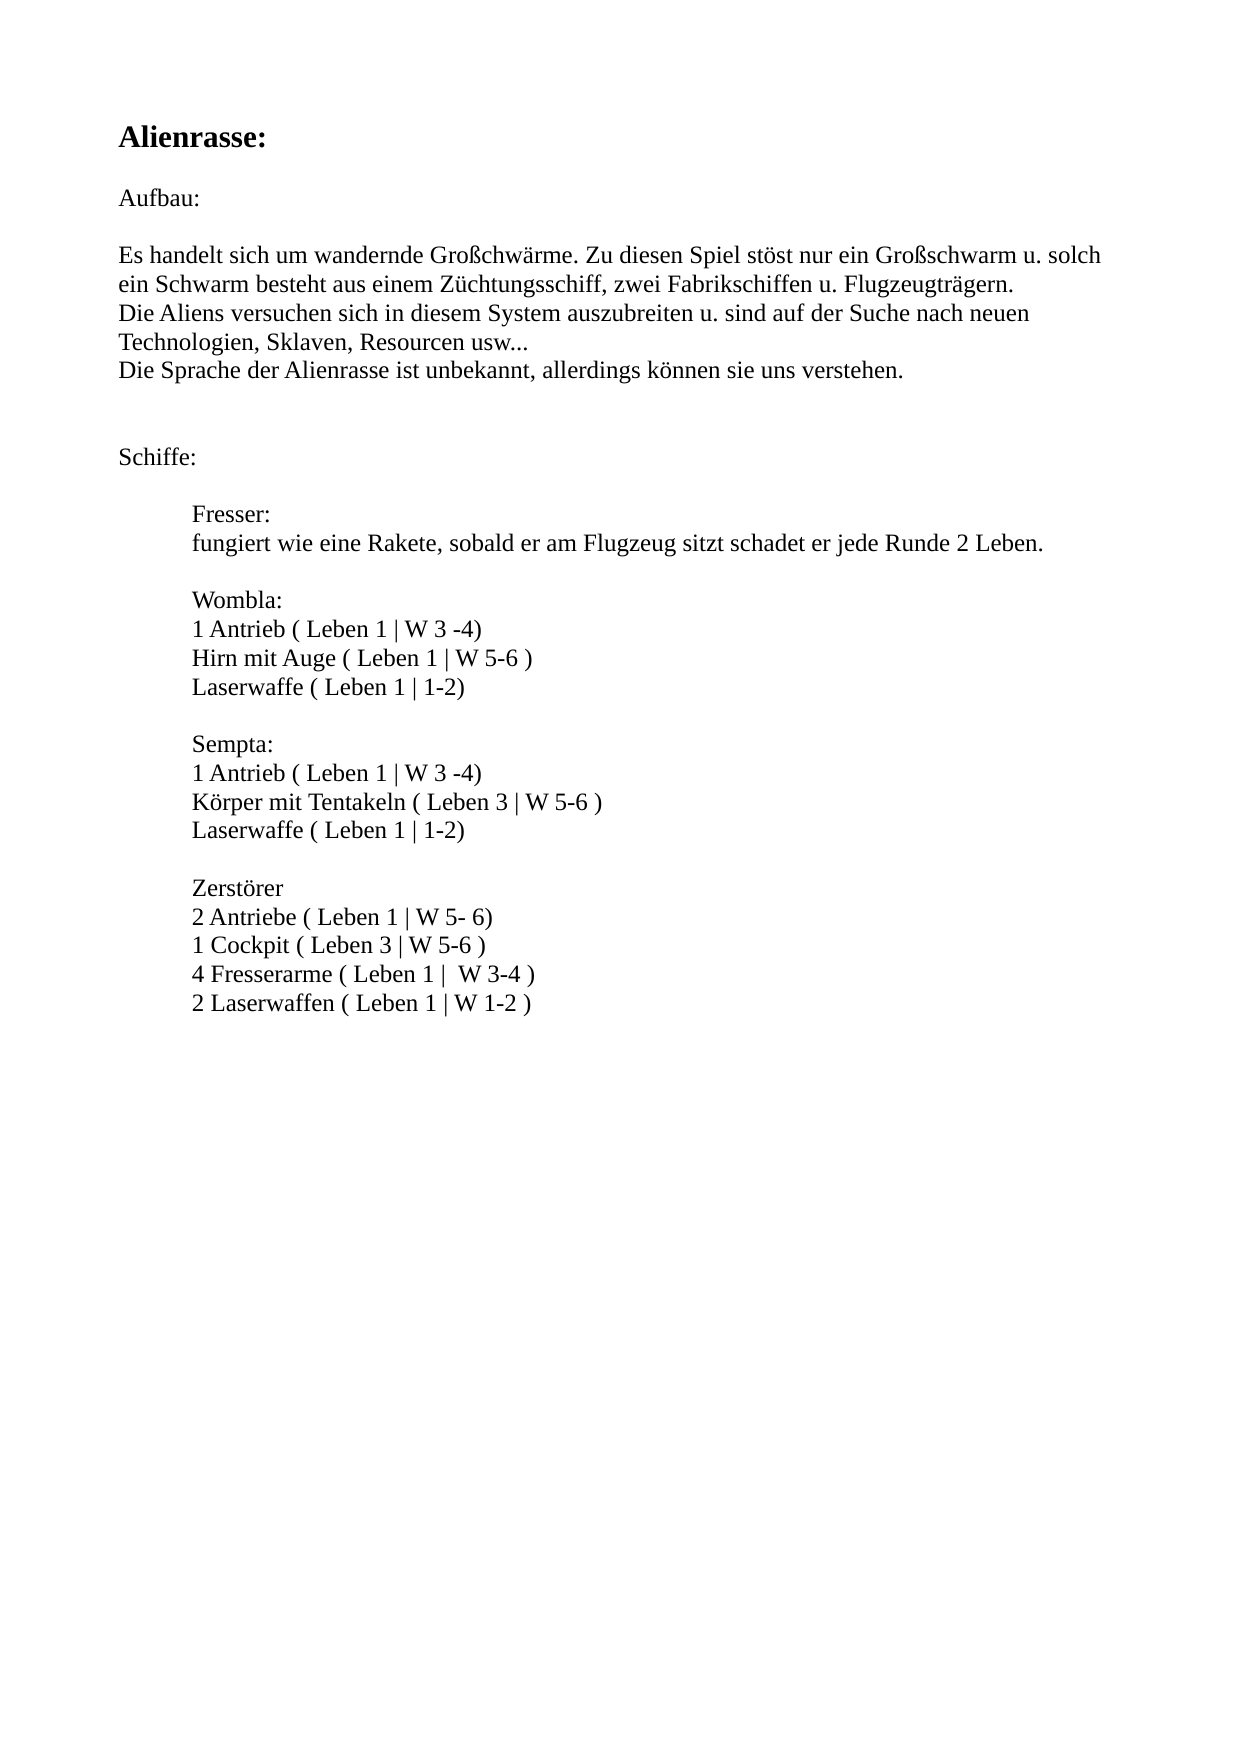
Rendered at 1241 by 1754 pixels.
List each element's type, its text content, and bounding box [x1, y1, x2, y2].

text fungiert wie eine Rakete, sobald er am Flugzeug sitzt schadet er jede Runde 2 Leben. [118, 528, 1122, 557]
text Fresser: [118, 499, 1122, 528]
text Sempta: [118, 729, 1122, 758]
text Laserwaffe ( Leben 1 | 1-2) [118, 815, 1122, 844]
text Hirn mit Auge ( Leben 1 | W 5-6 ) [118, 643, 1122, 672]
text Die Aliens versuchen sich in diesem System auszubreiten u. sind auf der Suche nach neuen Technologien, Sklaven, Resourcen usw... [118, 298, 1122, 355]
text Zerstörer [118, 873, 1122, 902]
text Wombla: [118, 585, 1122, 614]
text Schiffe: [118, 442, 1122, 470]
text 2 Antriebe ( Leben 1 | W 5- 6) [118, 902, 1122, 930]
text 1 Antrieb ( Leben 1 | W 3 -4) [118, 758, 1122, 787]
text Alienrasse: [118, 118, 1122, 154]
text 2 Laserwaffen ( Leben 1 | W 1-2 ) [118, 988, 1122, 1017]
text Laserwaffe ( Leben 1 | 1-2) [118, 672, 1122, 700]
text 4 Fresserarme ( Leben 1 | W 3-4 ) [118, 959, 1122, 988]
text Aufbau: [118, 183, 1122, 212]
text Die Sprache der Alienrasse ist unbekannt, allerdings können sie uns verstehen. [118, 355, 1122, 384]
text Körper mit Tentakeln ( Leben 3 | W 5-6 ) [118, 787, 1122, 815]
text Es handelt sich um wandernde Großchwärme. Zu diesen Spiel stöst nur ein Großschwarm u. solch ein Schwarm besteht aus einem Züchtungsschiff, zwei Fabrikschiffen u. Flugzeugträgern. [118, 240, 1122, 298]
text 1 Cockpit ( Leben 3 | W 5-6 ) [118, 930, 1122, 959]
text 1 Antrieb ( Leben 1 | W 3 -4) [118, 614, 1122, 643]
